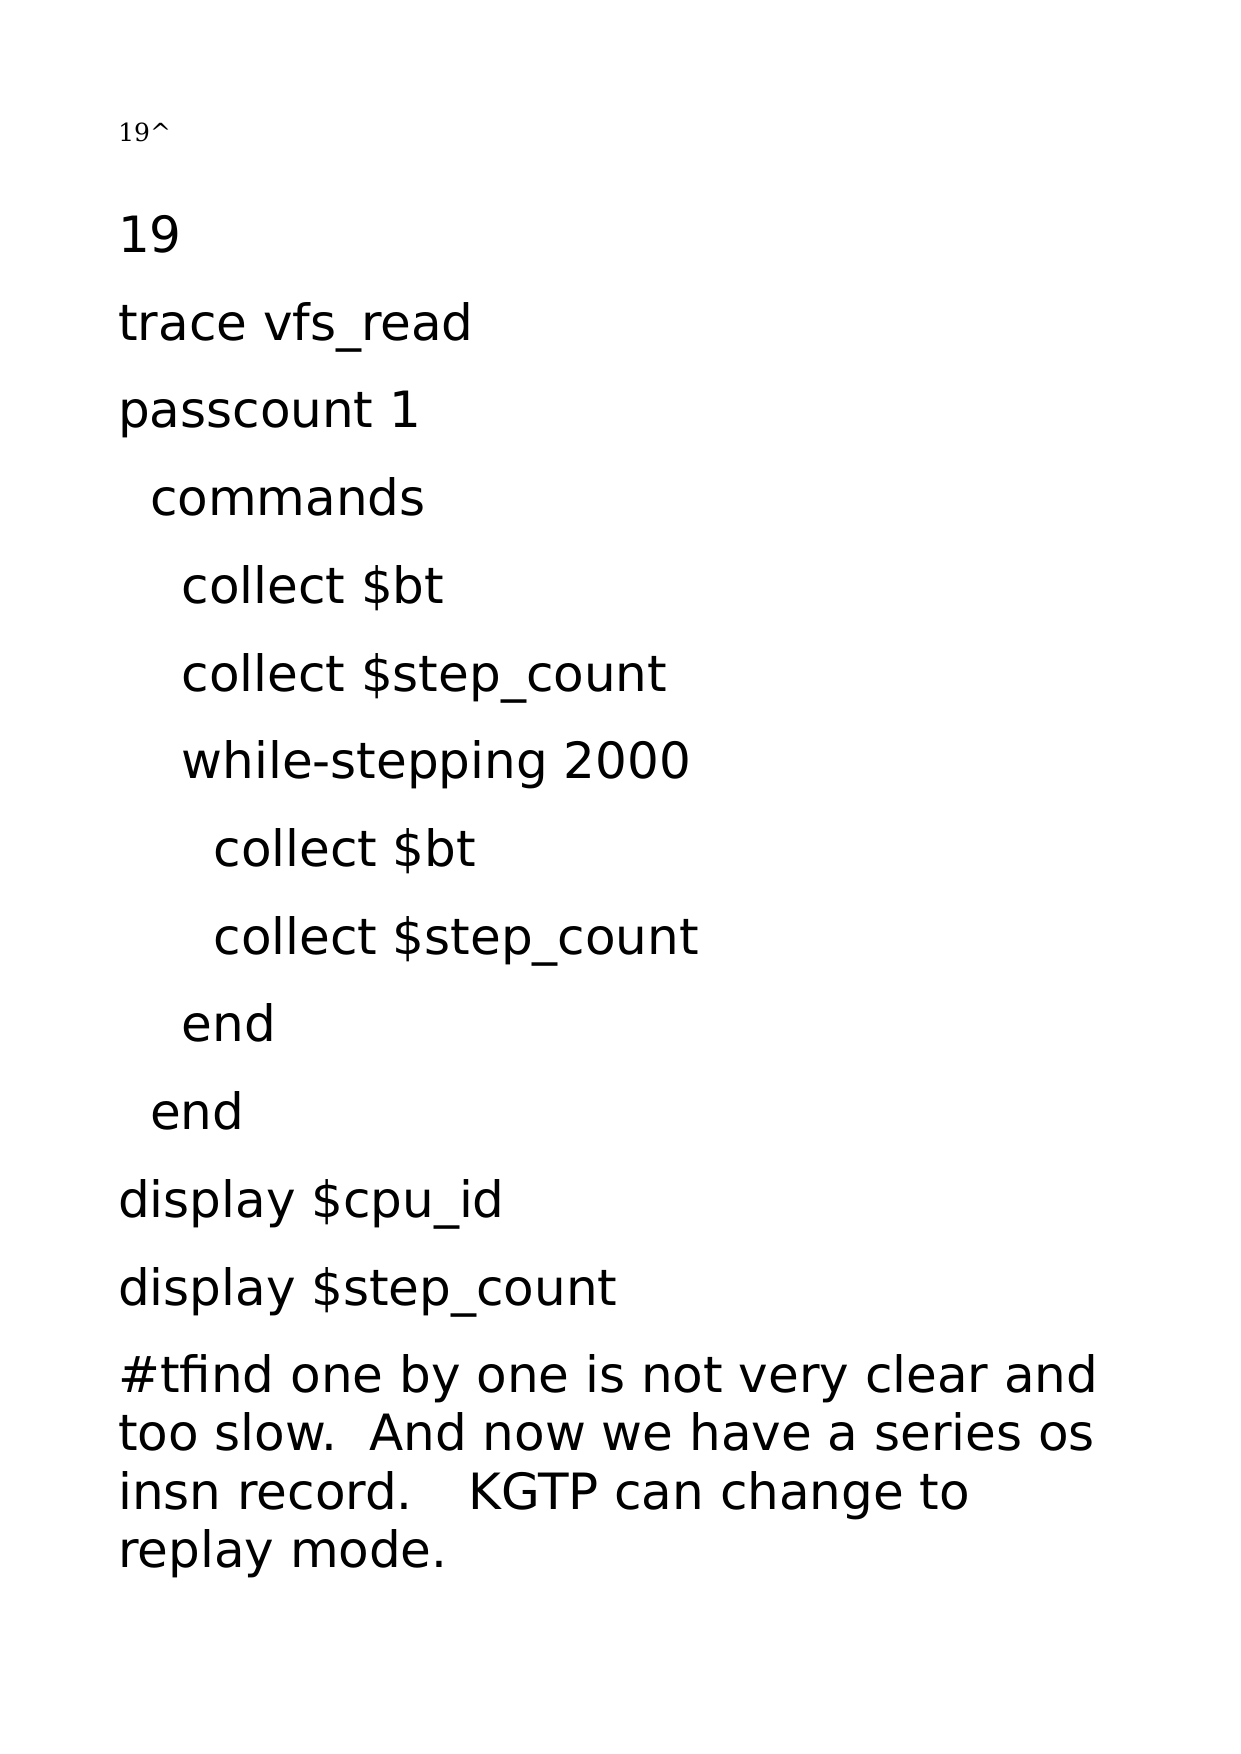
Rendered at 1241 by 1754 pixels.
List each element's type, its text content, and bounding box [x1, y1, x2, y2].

text collect $step_count [118, 644, 1122, 703]
text end [118, 995, 1122, 1053]
text passcount 1 [118, 381, 1122, 439]
text collect $bt [118, 820, 1122, 878]
text display $cpu_id [118, 1171, 1122, 1229]
text 19 [118, 206, 1122, 264]
text commands [118, 469, 1122, 527]
text while-stepping 2000 [118, 732, 1122, 790]
text end [118, 1083, 1122, 1141]
text collect $bt [118, 557, 1122, 615]
text trace vfs_read [118, 294, 1122, 352]
text #tfind one by one is not very clear and too slow. And now we have a series os insn record. KGTP can change to replay mode. [118, 1346, 1122, 1579]
text collect $step_count [118, 908, 1122, 966]
text display $step_count [118, 1258, 1122, 1317]
